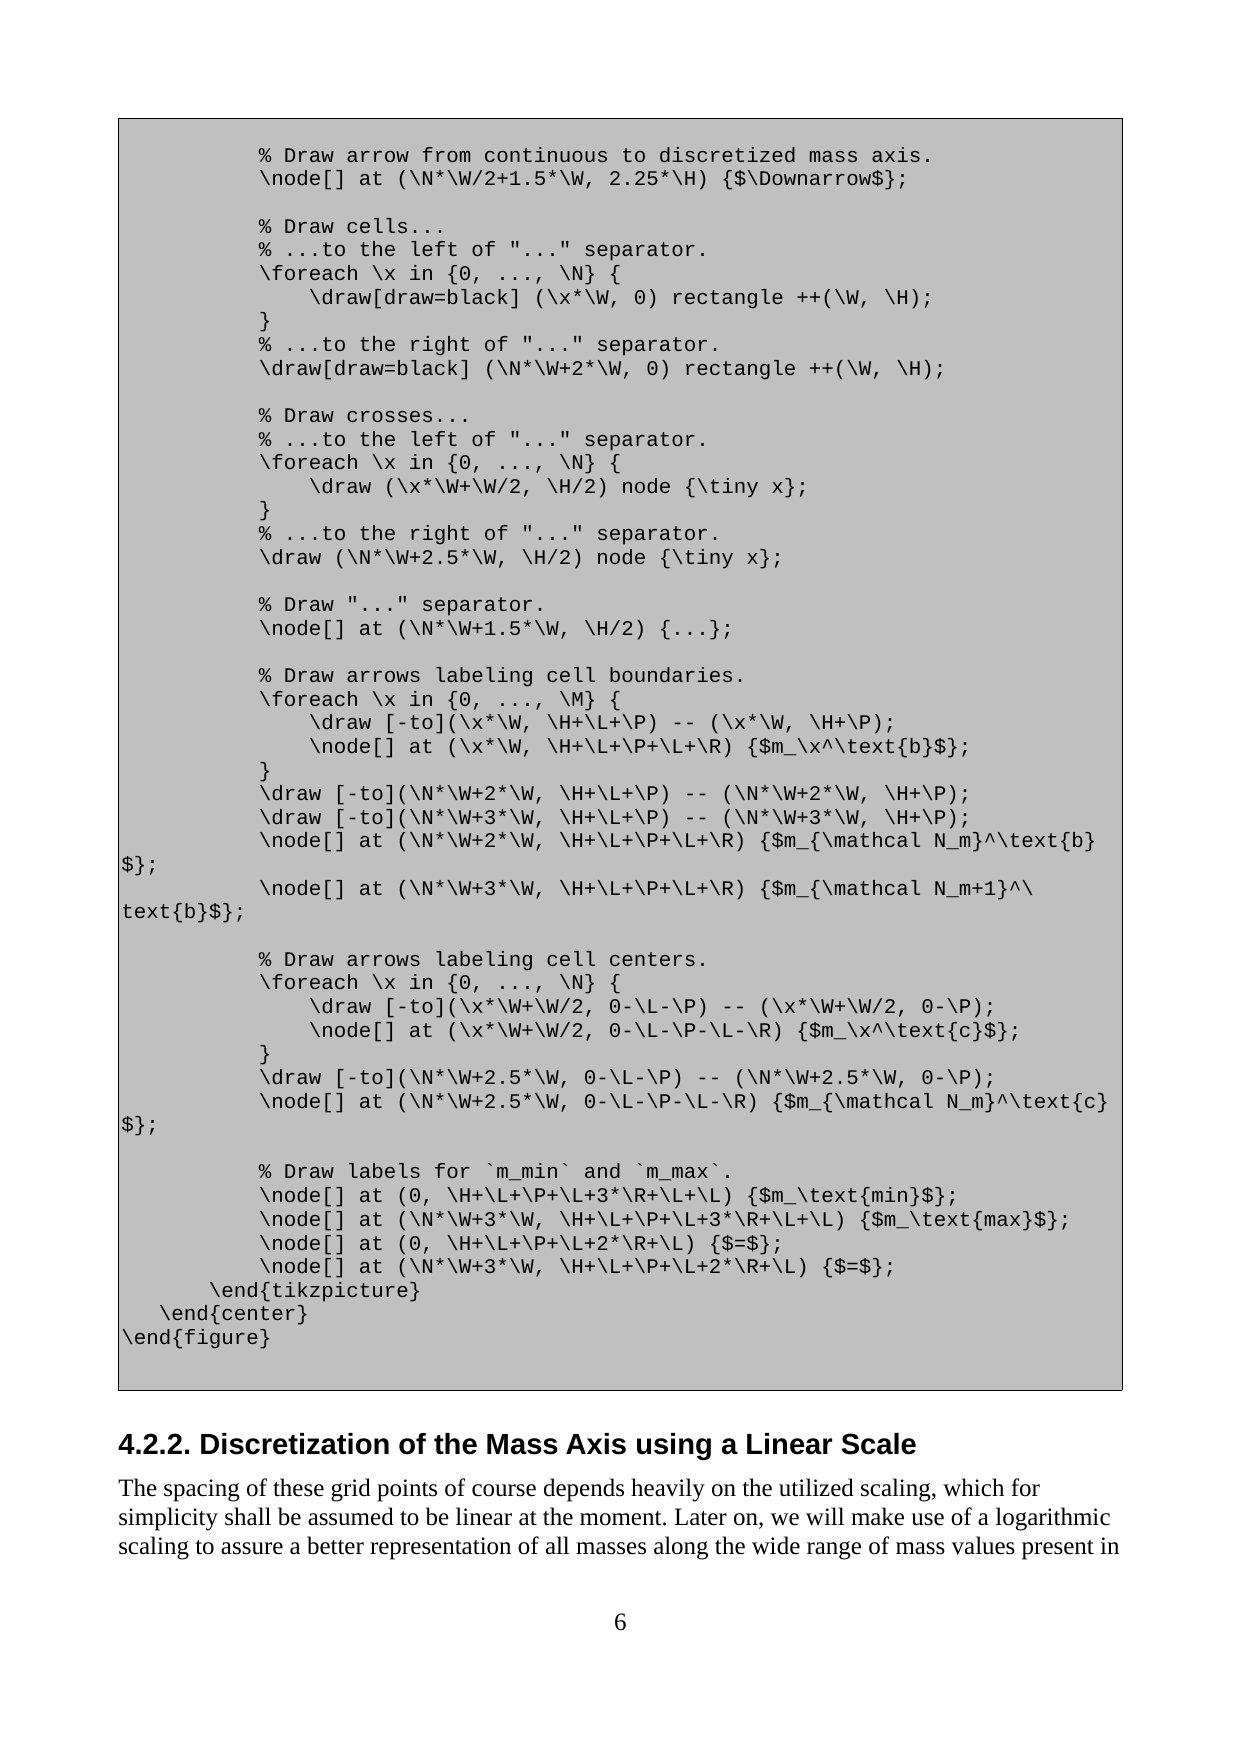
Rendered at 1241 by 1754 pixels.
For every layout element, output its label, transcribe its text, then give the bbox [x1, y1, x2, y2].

text \end{figure} [119, 1324, 1122, 1351]
text % ...to the left of "..." separator. [119, 426, 1122, 449]
text \node[] at (\N*\W+2*\W, \H+\L+\P+\L+\R) {$m_{\mathcal N_m}^\text{b}$}; [119, 827, 1122, 875]
text \draw [-to](\x*\W, \H+\L+\P) -- (\x*\W, \H+\P); [119, 709, 1122, 733]
text % Draw arrow from continuous to discretized mass axis. [119, 142, 1122, 165]
text % Draw arrows labeling cell centers. [119, 946, 1122, 969]
text % Draw crosses... [119, 402, 1122, 426]
text \end{tikzpicture} [119, 1277, 1122, 1300]
text % ...to the left of "..." separator. [119, 236, 1122, 260]
text } [119, 757, 1122, 780]
text \draw [-to](\N*\W+3*\W, \H+\L+\P) -- (\N*\W+3*\W, \H+\P); [119, 804, 1122, 827]
text \foreach \x in {0, ..., \N} { [119, 969, 1122, 993]
text \node[] at (0, \H+\L+\P+\L+2*\R+\L) {$=$}; [119, 1229, 1122, 1253]
text The spacing of these grid points of course depends heavily on the utilized scaling, which for simplicity shall be assumed to be linear at the moment. Later on, we will make use of a logarithmic scaling to assure a better representation of all masses along the wide range of mass values present in [118, 1473, 1122, 1559]
text % Draw "..." separator. [119, 591, 1122, 615]
text \node[] at (\N*\W+3*\W, \H+\L+\P+\L+\R) {$m_{\mathcal N_m+1}^\text{b}$}; [119, 875, 1122, 922]
text } [119, 1040, 1122, 1064]
text \draw (\N*\W+2.5*\W, \H/2) node {\tiny x}; [119, 544, 1122, 567]
text \node[] at (0, \H+\L+\P+\L+3*\R+\L+\L) {$m_\text{min}$}; [119, 1182, 1122, 1206]
text % ...to the right of "..." separator. [119, 331, 1122, 354]
text } [119, 307, 1122, 331]
text % Draw labels for `m_min` and `m_max`. [119, 1158, 1122, 1182]
text % Draw arrows labeling cell boundaries. [119, 662, 1122, 686]
text \draw (\x*\W+\W/2, \H/2) node {\tiny x}; [119, 473, 1122, 496]
text \draw[draw=black] (\N*\W+2*\W, 0) rectangle ++(\W, \H); [119, 354, 1122, 378]
text \foreach \x in {0, ..., \N} { [119, 260, 1122, 284]
text % Draw cells... [119, 213, 1122, 236]
text \foreach \x in {0, ..., \N} { [119, 449, 1122, 473]
text \node[] at (\N*\W+1.5*\W, \H/2) {...}; [119, 615, 1122, 638]
text \node[] at (\x*\W+\W/2, 0-\L-\P-\L-\R) {$m_\x^\text{c}$}; [119, 1017, 1122, 1040]
text \draw[draw=black] (\x*\W, 0) rectangle ++(\W, \H); [119, 284, 1122, 307]
text \node[] at (\N*\W+3*\W, \H+\L+\P+\L+2*\R+\L) {$=$}; [119, 1253, 1122, 1277]
text \draw [-to](\x*\W+\W/2, 0-\L-\P) -- (\x*\W+\W/2, 0-\P); [119, 993, 1122, 1017]
text \draw [-to](\N*\W+2*\W, \H+\L+\P) -- (\N*\W+2*\W, \H+\P); [119, 780, 1122, 804]
text \foreach \x in {0, ..., \M} { [119, 686, 1122, 709]
text \node[] at (\N*\W+3*\W, \H+\L+\P+\L+3*\R+\L+\L) {$m_\text{max}$}; [119, 1206, 1122, 1229]
subtitle Discretization of the Mass Axis using a Linear Scale [118, 1427, 1122, 1461]
text \node[] at (\x*\W, \H+\L+\P+\L+\R) {$m_\x^\text{b}$}; [119, 733, 1122, 757]
text \node[] at (\N*\W/2+1.5*\W, 2.25*\H) {$\Downarrow$}; [119, 165, 1122, 189]
text \node[] at (\N*\W+2.5*\W, 0-\L-\P-\L-\R) {$m_{\mathcal N_m}^\text{c}$}; [119, 1088, 1122, 1135]
text \end{center} [119, 1300, 1122, 1324]
text \draw [-to](\N*\W+2.5*\W, 0-\L-\P) -- (\N*\W+2.5*\W, 0-\P); [119, 1064, 1122, 1088]
text } [119, 496, 1122, 520]
text % ...to the right of "..." separator. [119, 520, 1122, 544]
